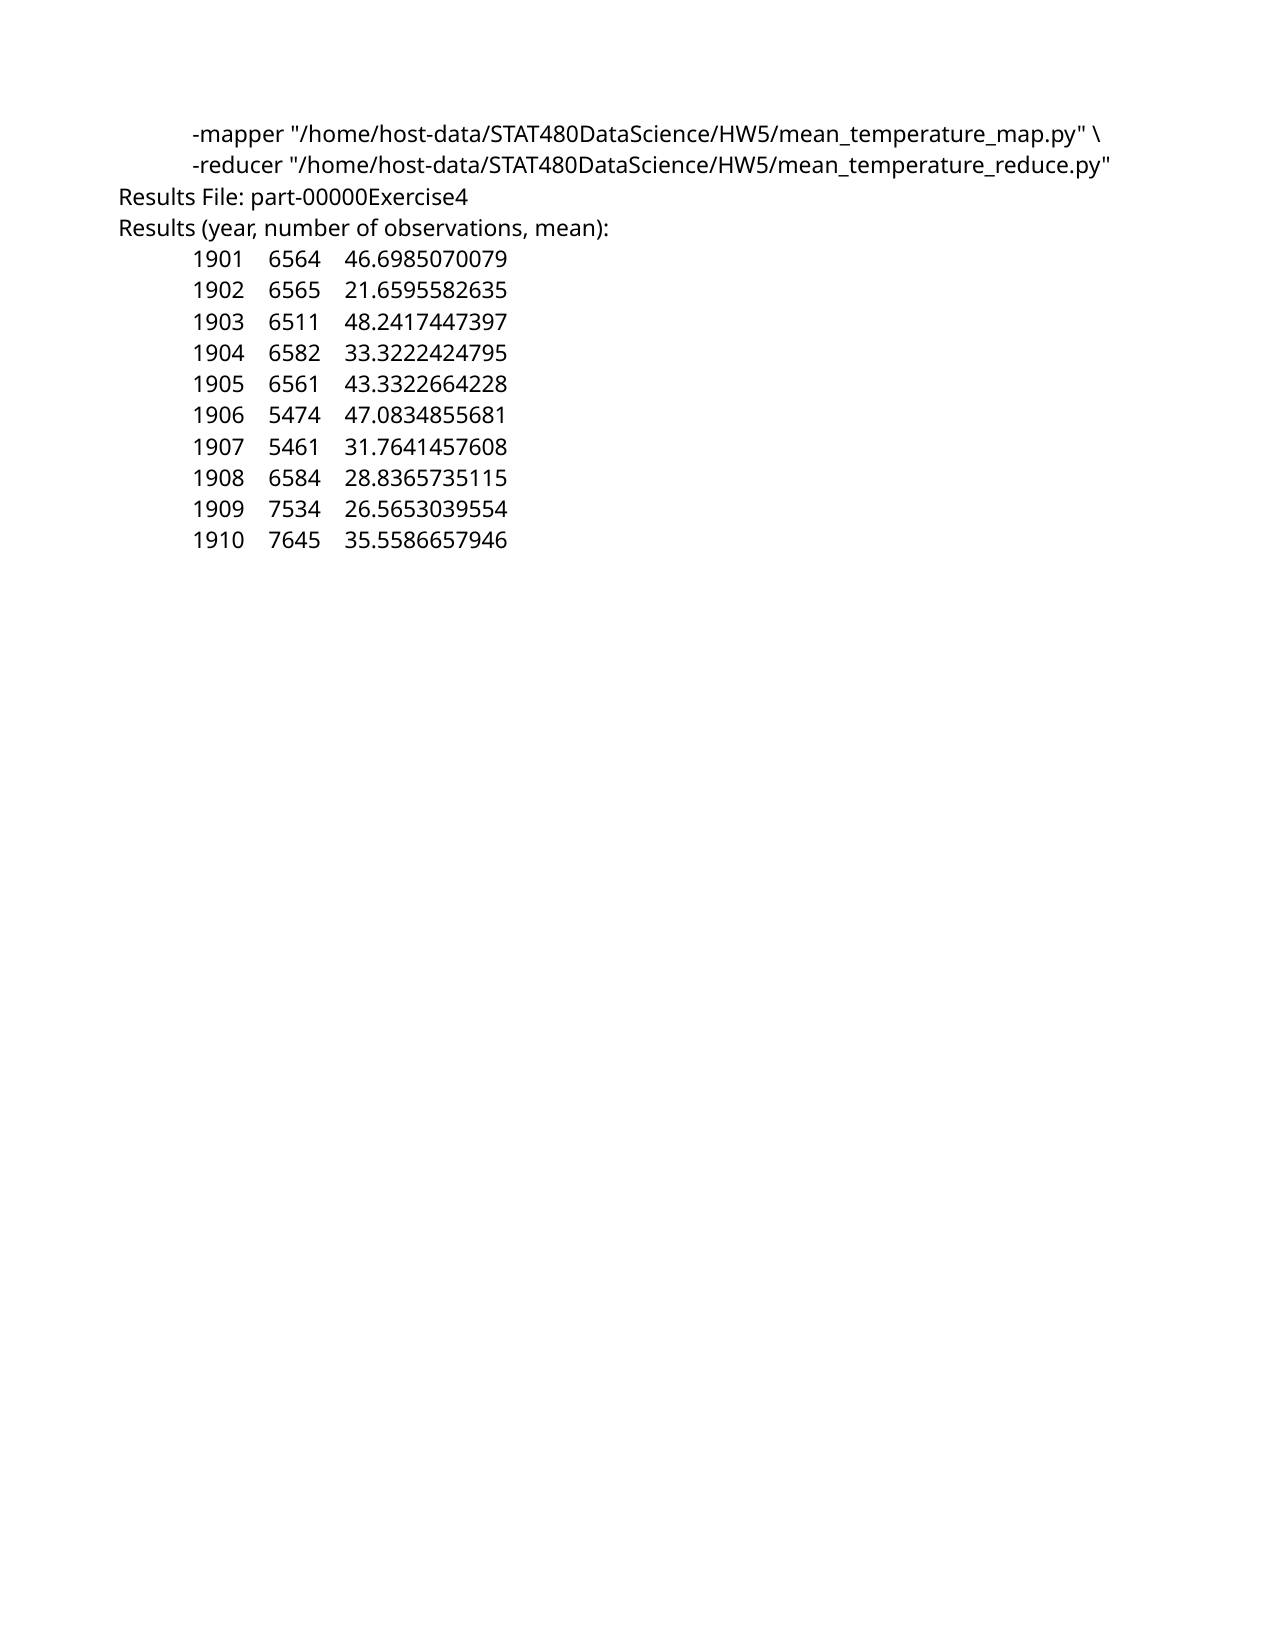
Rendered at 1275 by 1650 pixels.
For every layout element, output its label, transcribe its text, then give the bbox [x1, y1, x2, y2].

text 1908 6584 28.8365735115 [118, 462, 1157, 493]
text 1902 6565 21.6595582635 [118, 274, 1157, 306]
text 1904 6582 33.3222424795 [118, 337, 1157, 368]
text 1901 6564 46.6985070079 [118, 243, 1157, 274]
text Results File: part-00000Exercise4 [118, 181, 1157, 212]
text 1909 7534 26.5653039554 [118, 493, 1157, 524]
text 1907 5461 31.7641457608 [118, 431, 1157, 462]
text -reducer "/home/host-data/STAT480DataScience/HW5/mean_temperature_reduce.py" [118, 149, 1157, 181]
text 1910 7645 35.5586657946 [118, 524, 1157, 556]
text 1906 5474 47.0834855681 [118, 399, 1157, 431]
text Results (year, number of observations, mean): [118, 212, 1157, 243]
text 1903 6511 48.2417447397 [118, 306, 1157, 337]
text 1905 6561 43.3322664228 [118, 368, 1157, 399]
text -mapper "/home/host-data/STAT480DataScience/HW5/mean_temperature_map.py" \ [118, 118, 1157, 149]
